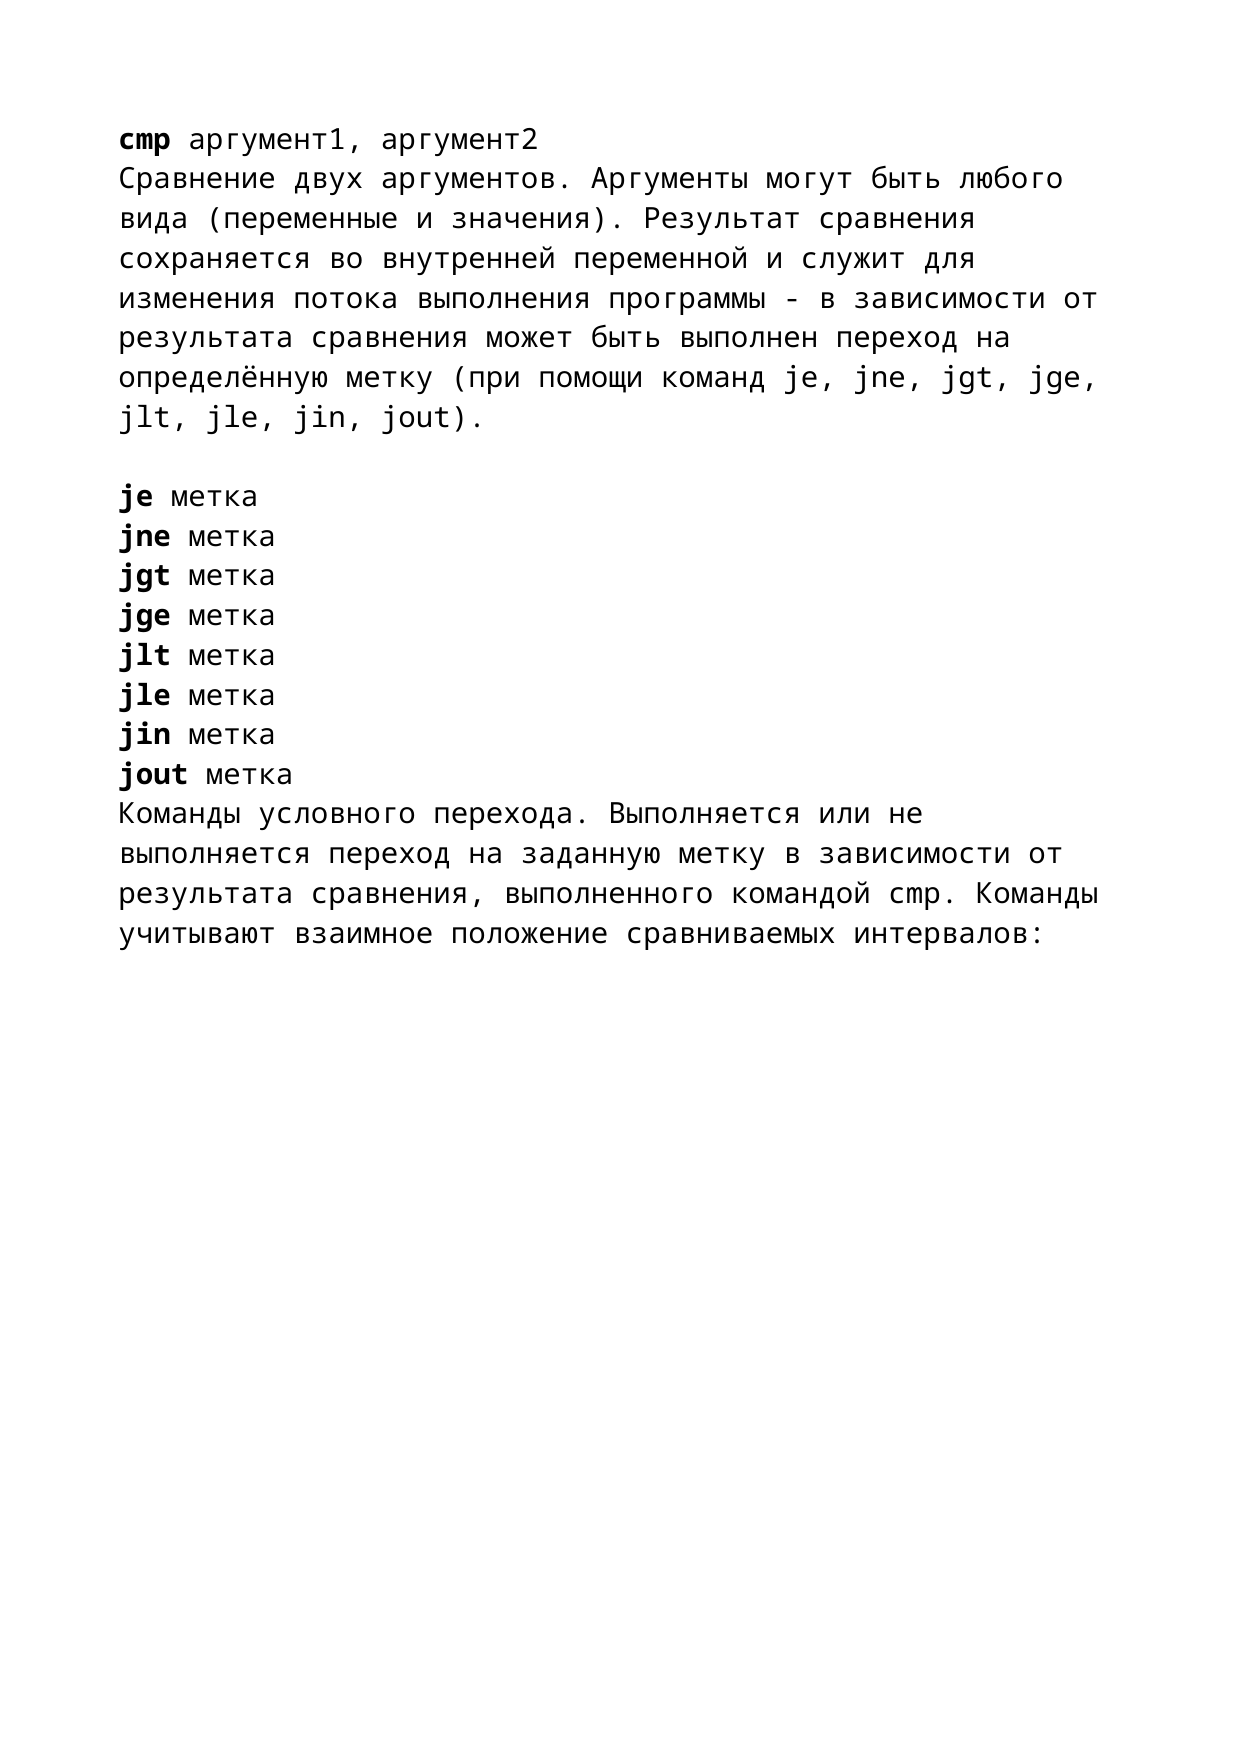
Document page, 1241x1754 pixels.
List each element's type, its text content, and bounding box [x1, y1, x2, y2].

text jgt метка [118, 555, 1122, 594]
text je метка [118, 475, 1122, 515]
text cmp аргумент1, аргумент2 [118, 118, 1122, 158]
text jge метка [118, 594, 1122, 634]
text jin метка [118, 713, 1122, 753]
text jout метка [118, 753, 1122, 793]
text jlt метка [118, 634, 1122, 674]
text Команды условного перехода. Выполняется или не выполняется переход на заданную метку в зависимости от результата сравнения, выполненного командой cmp. Команды учитывают взаимное положение сравниваемых интервалов: [118, 793, 1122, 952]
text Сравнение двух аргументов. Аргументы могут быть любого вида (переменные и значения). Результат сравнения сохраняется во внутренней переменной и служит для изменения потока выполнения программы - в зависимости от результата сравнения может быть выполнен переход на определённую метку (при помощи команд je, jne, jgt, jge, jlt, jle, jin, jout). [118, 158, 1122, 436]
text jle метка [118, 674, 1122, 713]
text jne метка [118, 515, 1122, 555]
